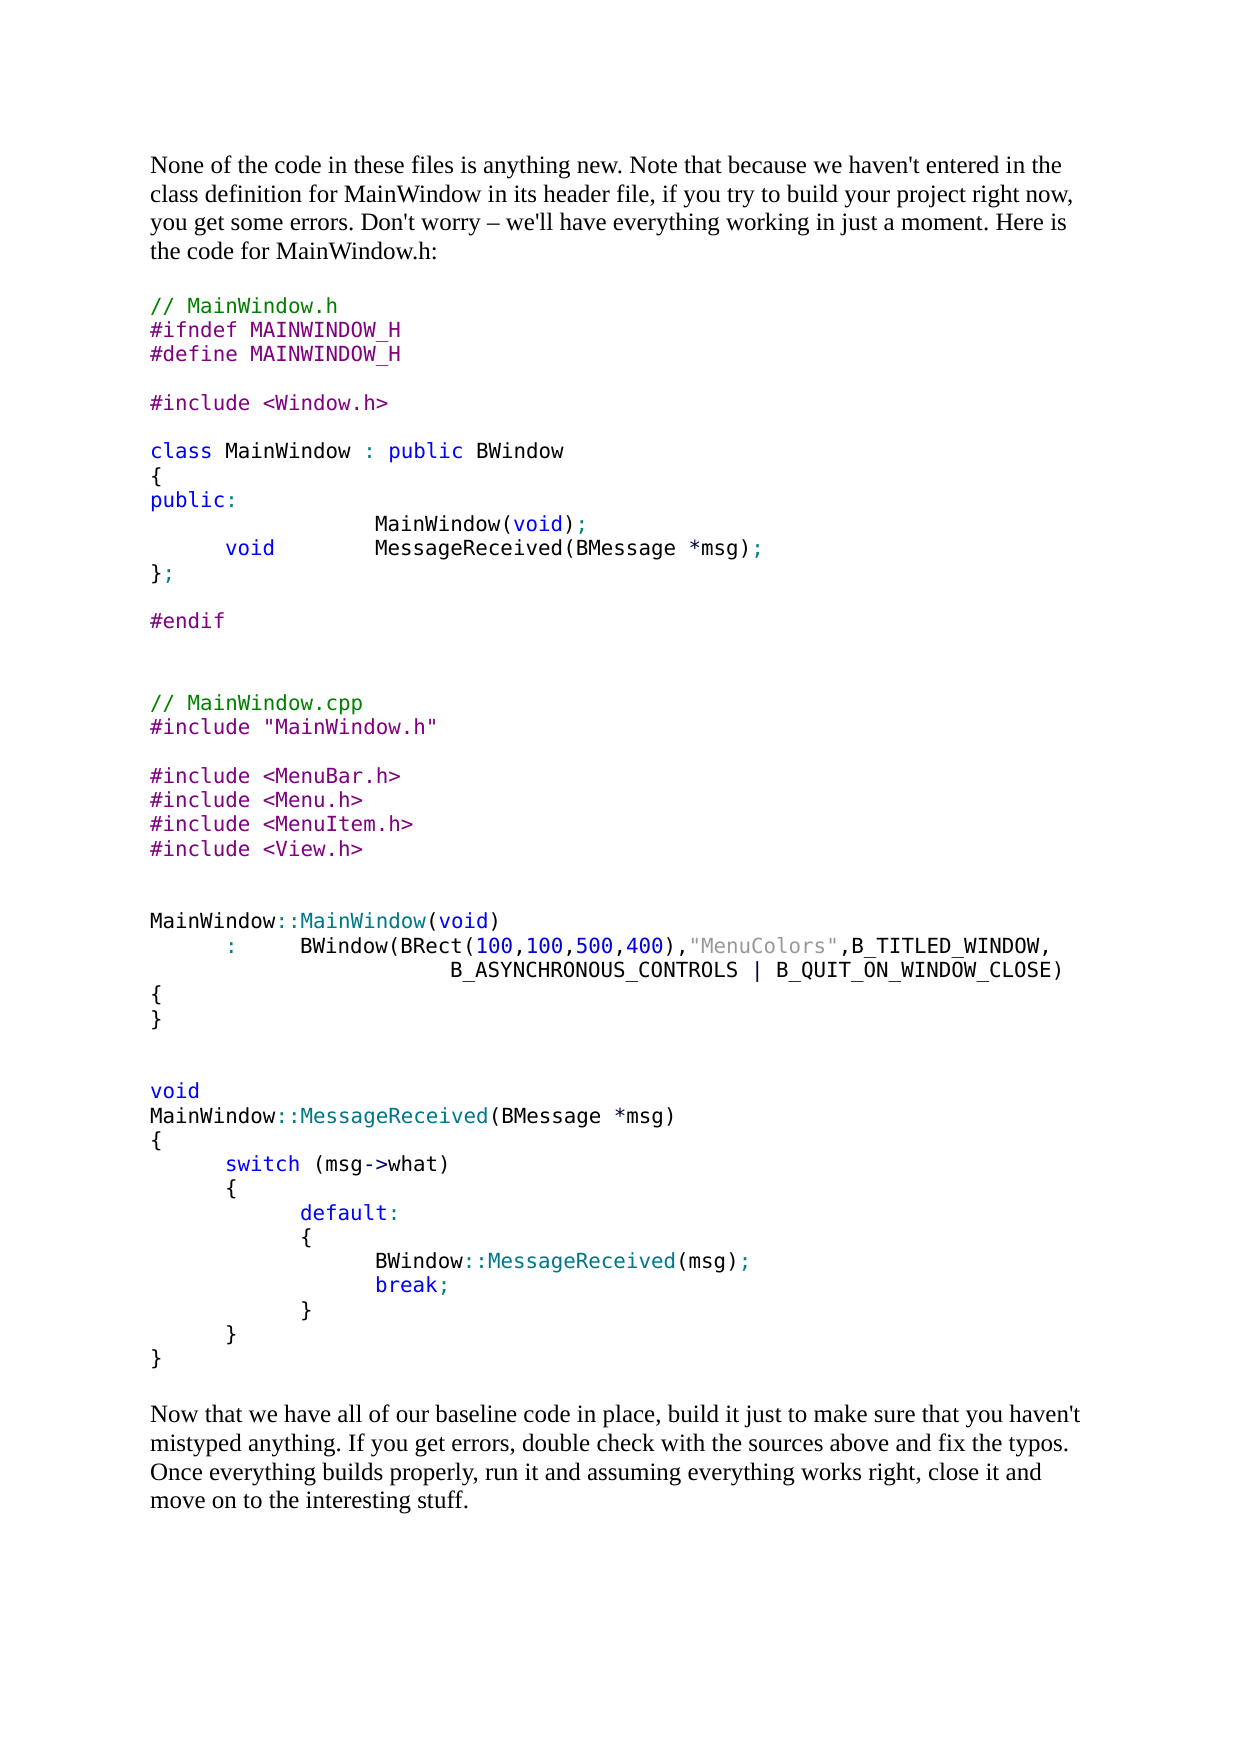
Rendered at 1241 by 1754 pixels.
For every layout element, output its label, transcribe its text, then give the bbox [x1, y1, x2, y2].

text { [150, 1176, 1090, 1201]
text #include "MainWindow.h" [150, 715, 1090, 739]
text { [150, 1225, 1090, 1249]
text #define MAINWINDOW_H [150, 342, 1090, 367]
text BWindow::MessageReceived(msg); [150, 1249, 1090, 1273]
text #include <MenuItem.h> [150, 812, 1090, 837]
text switch (msg->what) [150, 1152, 1090, 1176]
text // MainWindow.h [150, 294, 1090, 318]
text { [150, 1128, 1090, 1152]
text Now that we have all of our baseline code in place, build it just to make sure that you haven't mistyped anything. If you get errors, double check with the sources above and fix the typos. Once everything builds properly, run it and assuming everything works right, close it and move on to the interesting stuff. [150, 1399, 1090, 1514]
text { [150, 982, 1090, 1007]
text #include <MenuBar.h> [150, 764, 1090, 788]
text } [150, 1298, 1090, 1322]
text break; [150, 1273, 1090, 1298]
text MainWindow::MainWindow(void) [150, 909, 1090, 934]
text #include <View.h> [150, 837, 1090, 861]
text #endif [150, 609, 1090, 633]
text default: [150, 1201, 1090, 1225]
text } [150, 1346, 1090, 1371]
text public: [150, 488, 1090, 512]
text class MainWindow : public BWindow [150, 439, 1090, 464]
text }; [150, 561, 1090, 585]
text #include <Window.h> [150, 391, 1090, 415]
text #include <Menu.h> [150, 788, 1090, 812]
text } [150, 1322, 1090, 1346]
text // MainWindow.cpp [150, 691, 1090, 715]
text B_ASYNCHRONOUS_CONTROLS | B_QUIT_ON_WINDOW_CLOSE) [150, 958, 1090, 982]
text void MessageReceived(BMessage *msg); [150, 536, 1090, 561]
text : BWindow(BRect(100,100,500,400),"MenuColors",B_TITLED_WINDOW, [150, 934, 1090, 958]
text MainWindow(void); [150, 512, 1090, 536]
text #ifndef MAINWINDOW_H [150, 318, 1090, 342]
text { [150, 464, 1090, 488]
text MainWindow::MessageReceived(BMessage *msg) [150, 1104, 1090, 1128]
text void [150, 1079, 1090, 1104]
text None of the code in these files is anything new. Note that because we haven't entered in the class definition for MainWindow in its header file, if you try to build your project right now, you get some errors. Don't worry – we'll have everything working in just a moment. Here is the code for MainWindow.h: [150, 150, 1090, 265]
text } [150, 1007, 1090, 1031]
